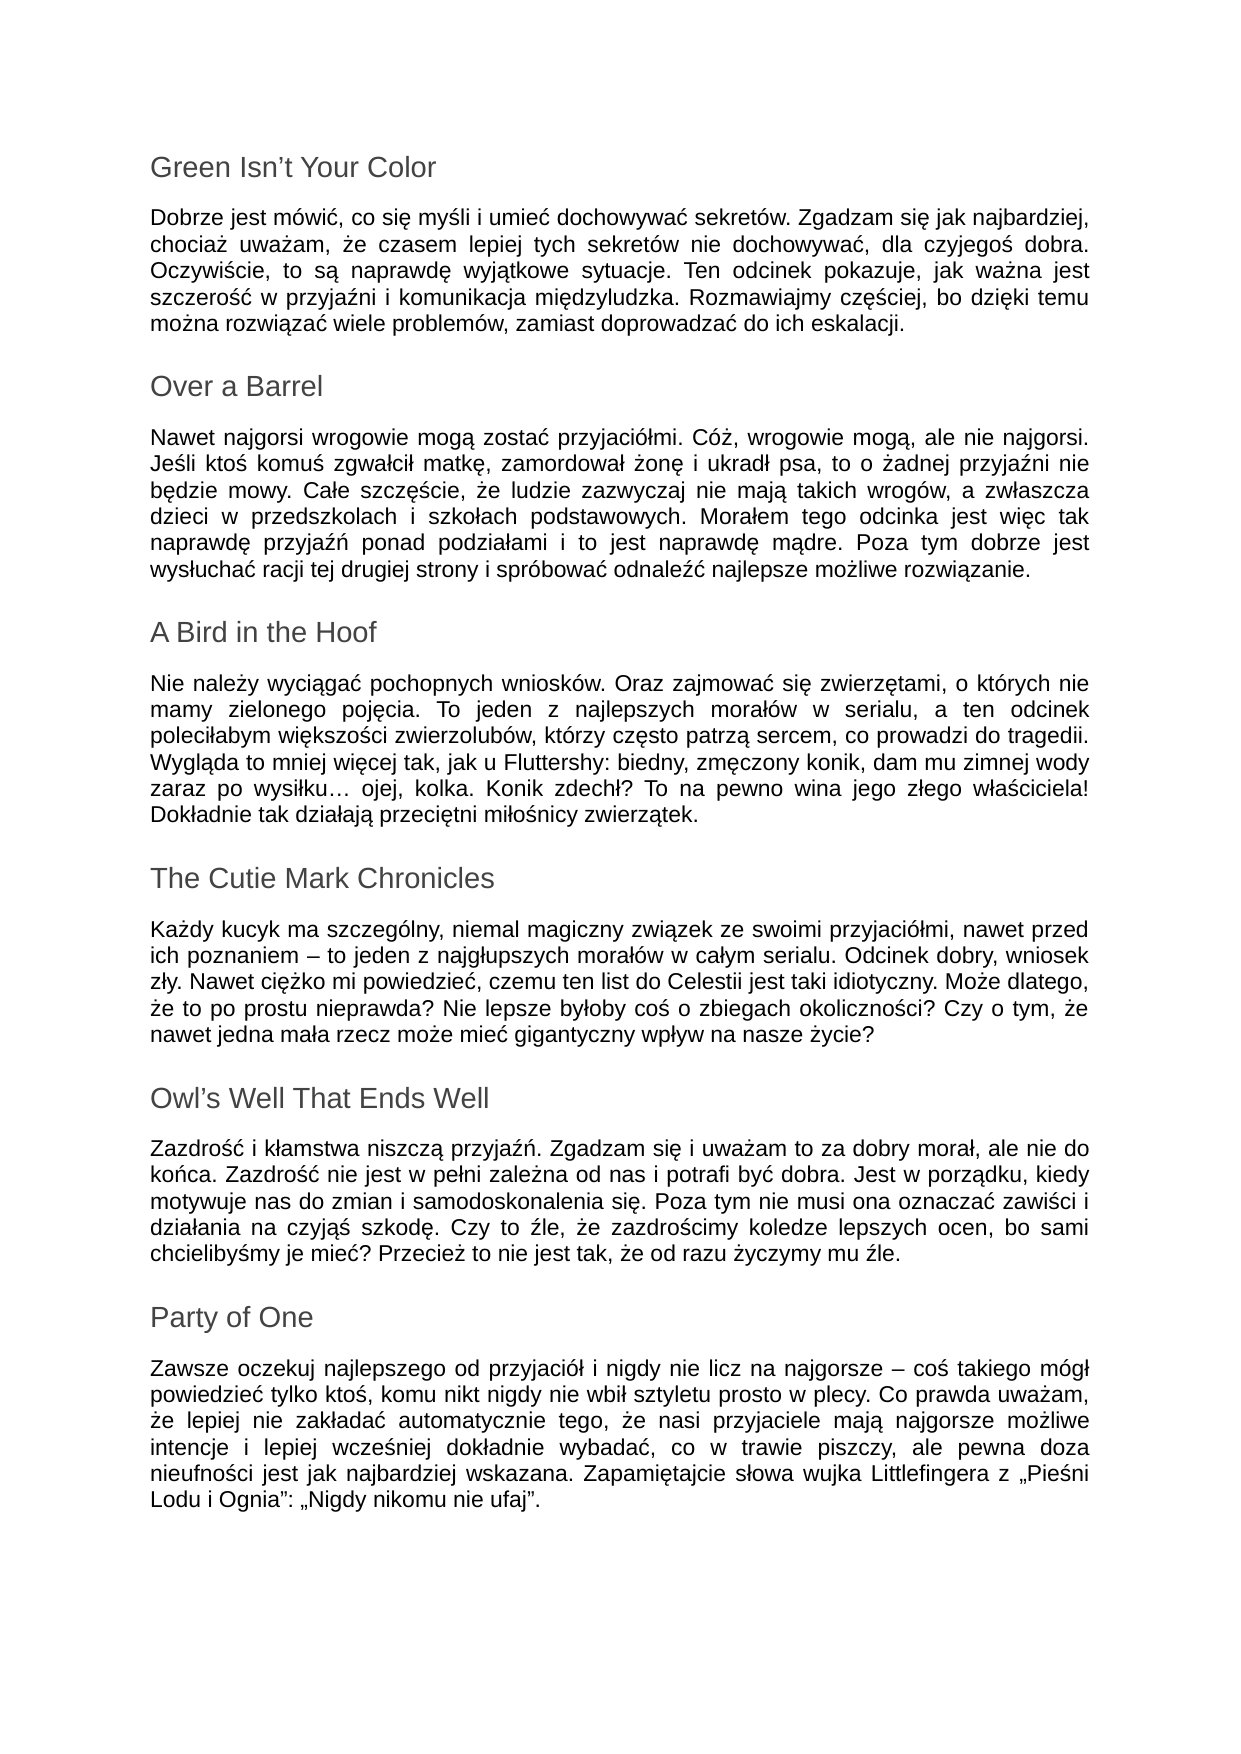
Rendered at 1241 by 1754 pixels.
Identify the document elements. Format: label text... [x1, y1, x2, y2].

subtitle Green Isn’t Your Color [150, 150, 1090, 183]
text Każdy kucyk ma szczególny, niemal magiczny związek ze swoimi przyjaciółmi, nawet przed ich poznaniem – to jeden z najgłupszych morałów w całym serialu. Odcinek dobry, wniosek zły. Nawet ciężko mi powiedzieć, czemu ten list do Celestii jest taki idiotyczny. Może dlatego, że to po prostu nieprawda? Nie lepsze byłoby coś o zbiegach okoliczności? Czy o tym, że nawet jedna mała rzecz może mieć gigantyczny wpływ na nasze życie? [150, 916, 1090, 1047]
text Zawsze oczekuj najlepszego od przyjaciół i nigdy nie licz na najgorsze – coś takiego mógł powiedzieć tylko ktoś, komu nikt nigdy nie wbił sztyletu prosto w plecy. Co prawda uważam, że lepiej nie zakładać automatycznie tego, że nasi przyjaciele mają najgorsze możliwe intencje i lepiej wcześniej dokładnie wybadać, co w trawie piszczy, ale pewna doza nieufności jest jak najbardziej wskazana. Zapamiętajcie słowa wujka Littlefingera z „Pieśni Lodu i Ognia”: „Nigdy nikomu nie ufaj”. [150, 1354, 1090, 1513]
subtitle The Cutie Mark Chronicles [150, 861, 1090, 895]
subtitle Party of One [150, 1300, 1090, 1334]
text Nie należy wyciągać pochopnych wniosków. Oraz zajmować się zwierzętami, o których nie mamy zielonego pojęcia. To jeden z najlepszych morałów w serialu, a ten odcinek poleciłabym większości zwierzolubów, którzy często patrzą sercem, co prowadzi do tragedii. Wygląda to mniej więcej tak, jak u Fluttershy: biedny, zmęczony konik, dam mu zimnej wody zaraz po wysiłku… ojej, kolka. Konik zdechł? To na pewno wina jego złego właściciela! Dokładnie tak działają przeciętni miłośnicy zwierzątek. [150, 670, 1090, 828]
subtitle Over a Barrel [150, 369, 1090, 403]
text Zazdrość i kłamstwa niszczą przyjaźń. Zgadzam się i uważam to za dobry morał, ale nie do końca. Zazdrość nie jest w pełni zależna od nas i potrafi być dobra. Jest w porządku, kiedy motywuje nas do zmian i samodoskonalenia się. Poza tym nie musi ona oznaczać zawiści i działania na czyjąś szkodę. Czy to źle, że zazdrościmy koledze lepszych ocen, bo sami chcielibyśmy je mieć? Przecież to nie jest tak, że od razu życzymy mu źle. [150, 1135, 1090, 1267]
subtitle A Bird in the Hoof [150, 615, 1090, 649]
text Dobrze jest mówić, co się myśli i umieć dochowywać sekretów. Zgadzam się jak najbardziej, chociaż uważam, że czasem lepiej tych sekretów nie dochowywać, dla czyjegoś dobra. Oczywiście, to są naprawdę wyjątkowe sytuacje. Ten odcinek pokazuje, jak ważna jest szczerość w przyjaźni i komunikacja międzyludzka. Rozmawiajmy częściej, bo dzięki temu można rozwiązać wiele problemów, zamiast doprowadzać do ich eskalacji. [150, 204, 1090, 336]
subtitle Owl’s Well That Ends Well [150, 1081, 1090, 1114]
text Nawet najgorsi wrogowie mogą zostać przyjaciółmi. Cóż, wrogowie mogą, ale nie najgorsi. Jeśli ktoś komuś zgwałcił matkę, zamordował żonę i ukradł psa, to o żadnej przyjaźni nie będzie mowy. Całe szczęście, że ludzie zazwyczaj nie mają takich wrogów, a zwłaszcza dzieci w przedszkolach i szkołach podstawowych. Morałem tego odcinka jest więc tak naprawdę przyjaźń ponad podziałami i to jest naprawdę mądre. Poza tym dobrze jest wysłuchać racji tej drugiej strony i spróbować odnaleźć najlepsze możliwe rozwiązanie. [150, 424, 1090, 582]
